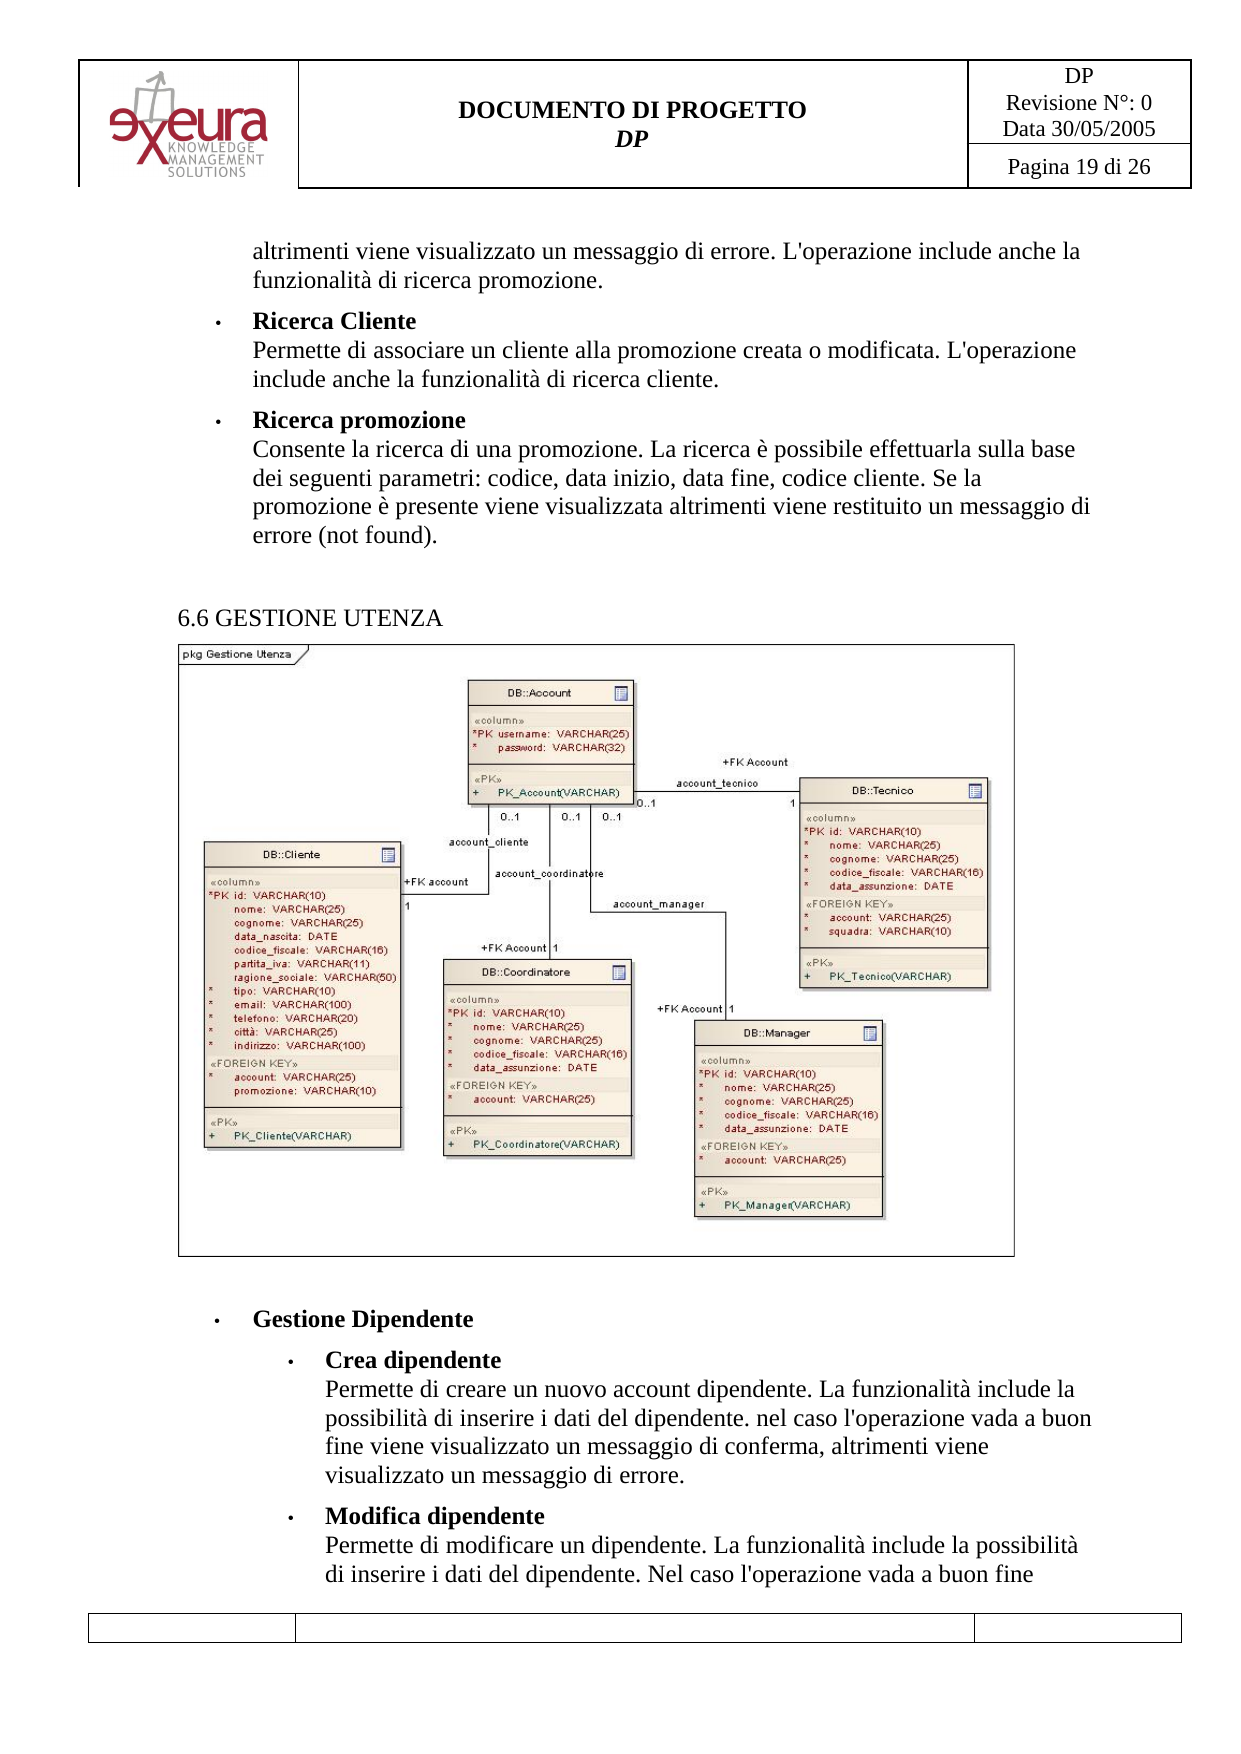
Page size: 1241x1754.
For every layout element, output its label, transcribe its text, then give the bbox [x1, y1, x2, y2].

list 6.6 GESTIONE UTENZA [177, 603, 1092, 631]
picture [109, 71, 268, 177]
list altrimenti viene visualizzato un messaggio di errore. L'operazione include anche la funzionalità di ricerca promozione. [215, 236, 1092, 294]
list Gestione Dipendente [213, 1304, 1092, 1333]
list Ricerca promozione Consente la ricerca di una promozione. La ricerca è possibile effettuarla sulla base dei seguenti parametri: codice, data inizio, data fine, codice cliente. Se la promozione è presente viene visualizzata altrimenti viene restituito un messaggio di errore (not found). [215, 405, 1092, 549]
list Modifica dipendente Permette di modificare un dipendente. La funzionalità include la possibilità di inserire i dati del dipendente. Nel caso l'operazione vada a buon fine [287, 1501, 1092, 1588]
list Ricerca Cliente Permette di associare un cliente alla promozione creata o modificata. L'operazione include anche la funzionalità di ricerca cliente. [215, 306, 1092, 393]
picture [177, 643, 1015, 1257]
list Crea dipendente Permette di creare un nuovo account dipendente. La funzionalità include la possibilità di inserire i dati del dipendente. nel caso l'operazione vada a buon fine viene visualizzato un messaggio di conferma, altrimenti viene visualizzato un messaggio di errore. [287, 1345, 1092, 1489]
